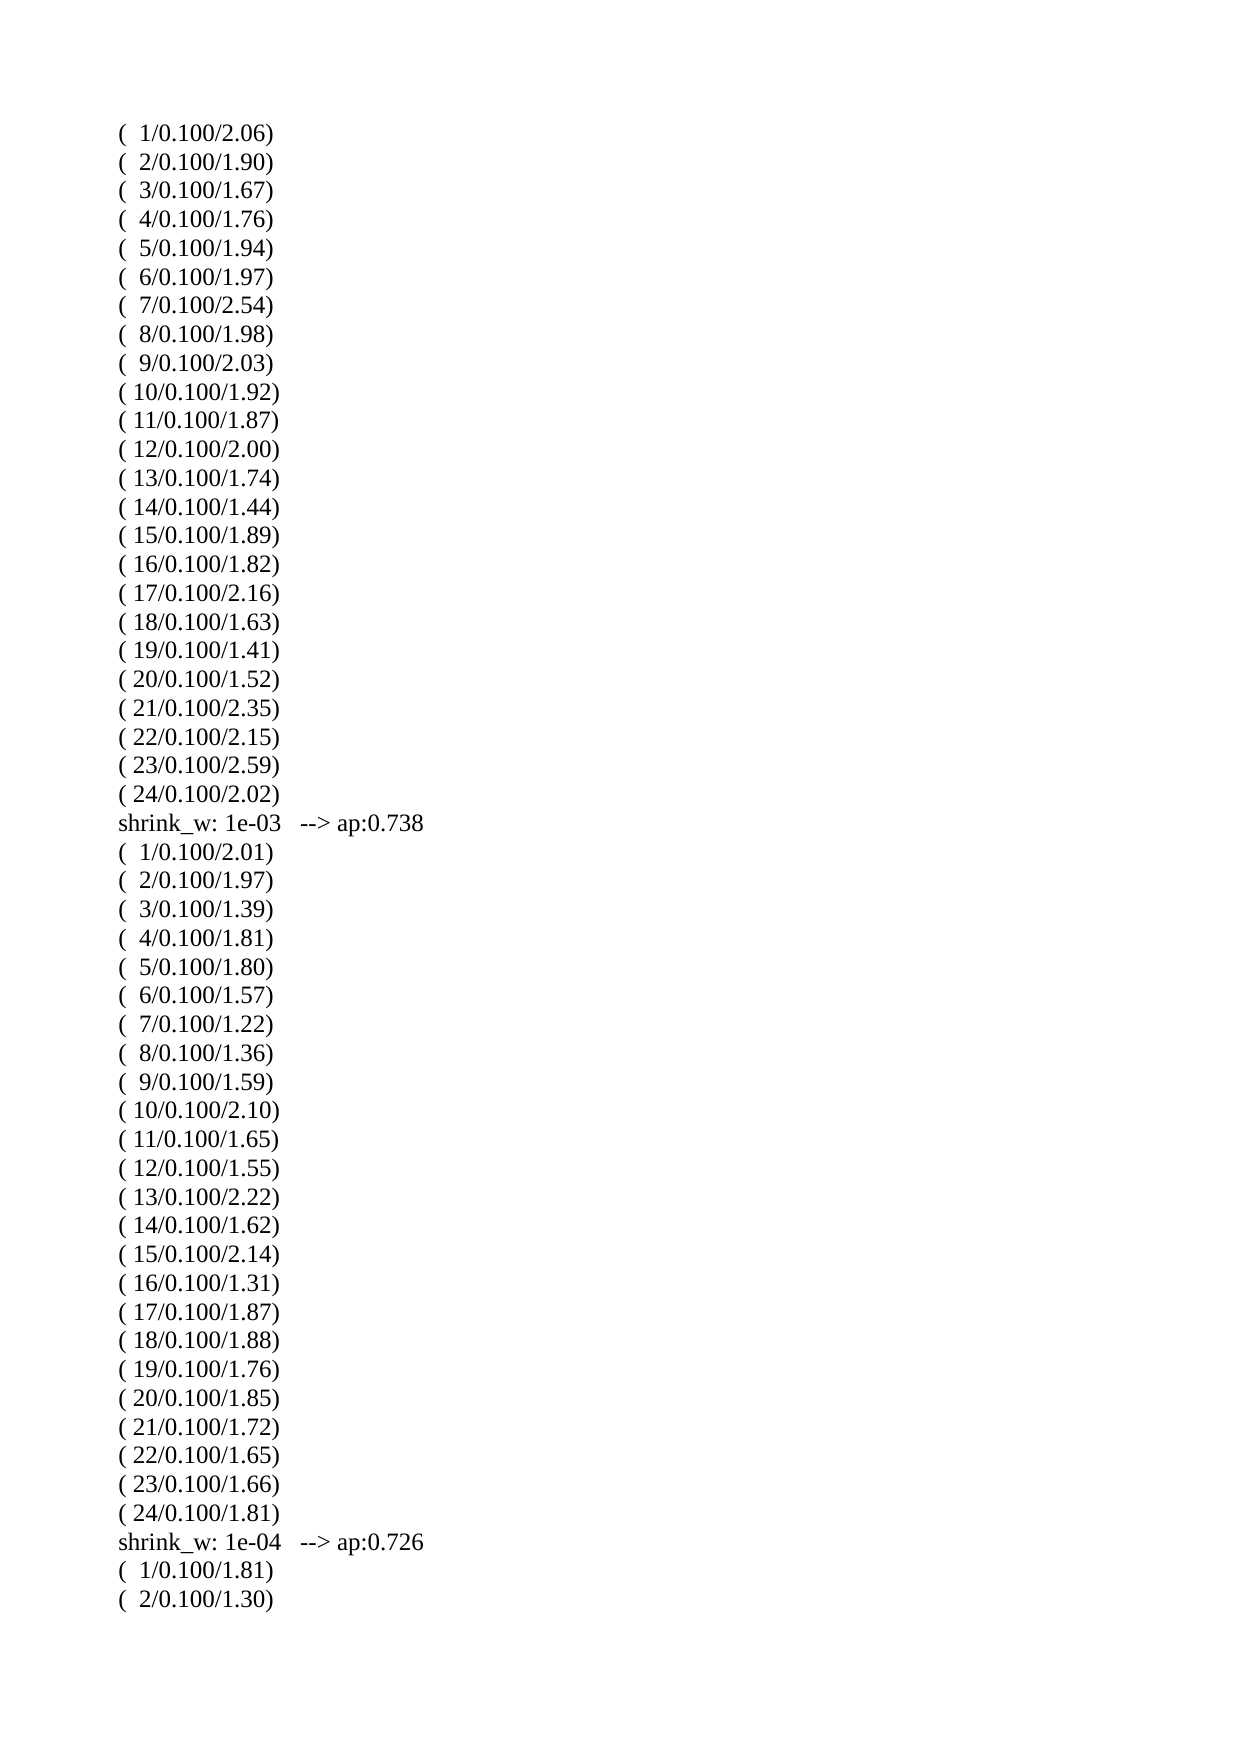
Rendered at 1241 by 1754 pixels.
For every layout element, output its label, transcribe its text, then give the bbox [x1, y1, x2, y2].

text ( 13/0.100/2.22) [118, 1182, 1122, 1211]
text ( 18/0.100/1.88) [118, 1326, 1122, 1354]
text ( 23/0.100/2.59) [118, 751, 1122, 779]
text ( 18/0.100/1.63) [118, 607, 1122, 636]
text ( 14/0.100/1.44) [118, 492, 1122, 521]
text ( 11/0.100/1.87) [118, 406, 1122, 434]
text ( 11/0.100/1.65) [118, 1124, 1122, 1153]
text ( 16/0.100/1.31) [118, 1268, 1122, 1297]
text ( 2/0.100/1.90) [118, 147, 1122, 176]
text ( 4/0.100/1.76) [118, 204, 1122, 233]
text ( 16/0.100/1.82) [118, 549, 1122, 578]
text ( 5/0.100/1.94) [118, 233, 1122, 262]
text shrink_w: 1e-04 --> ap:0.726 [118, 1527, 1122, 1556]
text ( 8/0.100/1.36) [118, 1038, 1122, 1067]
text ( 17/0.100/1.87) [118, 1297, 1122, 1326]
text ( 2/0.100/1.30) [118, 1584, 1122, 1613]
text ( 7/0.100/1.22) [118, 1009, 1122, 1038]
text ( 13/0.100/1.74) [118, 463, 1122, 492]
text ( 24/0.100/2.02) [118, 779, 1122, 808]
text ( 19/0.100/1.76) [118, 1354, 1122, 1383]
text ( 20/0.100/1.85) [118, 1383, 1122, 1412]
text ( 17/0.100/2.16) [118, 578, 1122, 607]
text ( 1/0.100/1.81) [118, 1556, 1122, 1584]
text ( 4/0.100/1.81) [118, 923, 1122, 952]
text ( 21/0.100/2.35) [118, 693, 1122, 722]
text ( 22/0.100/1.65) [118, 1441, 1122, 1469]
text ( 15/0.100/1.89) [118, 521, 1122, 549]
text ( 9/0.100/1.59) [118, 1067, 1122, 1096]
text ( 10/0.100/2.10) [118, 1096, 1122, 1124]
text ( 1/0.100/2.01) [118, 837, 1122, 866]
text shrink_w: 1e-03 --> ap:0.738 [118, 808, 1122, 837]
text ( 14/0.100/1.62) [118, 1211, 1122, 1239]
text ( 8/0.100/1.98) [118, 319, 1122, 348]
text ( 9/0.100/2.03) [118, 348, 1122, 377]
text ( 3/0.100/1.39) [118, 894, 1122, 923]
text ( 20/0.100/1.52) [118, 664, 1122, 693]
text ( 10/0.100/1.92) [118, 377, 1122, 406]
text ( 5/0.100/1.80) [118, 952, 1122, 981]
text ( 24/0.100/1.81) [118, 1498, 1122, 1527]
text ( 12/0.100/1.55) [118, 1153, 1122, 1182]
text ( 6/0.100/1.57) [118, 981, 1122, 1009]
text ( 2/0.100/1.97) [118, 866, 1122, 894]
text ( 23/0.100/1.66) [118, 1469, 1122, 1498]
text ( 1/0.100/2.06) [118, 118, 1122, 147]
text ( 6/0.100/1.97) [118, 262, 1122, 291]
text ( 19/0.100/1.41) [118, 636, 1122, 664]
text ( 21/0.100/1.72) [118, 1412, 1122, 1441]
text ( 15/0.100/2.14) [118, 1239, 1122, 1268]
text ( 22/0.100/2.15) [118, 722, 1122, 751]
text ( 7/0.100/2.54) [118, 291, 1122, 319]
text ( 12/0.100/2.00) [118, 434, 1122, 463]
text ( 3/0.100/1.67) [118, 176, 1122, 204]
